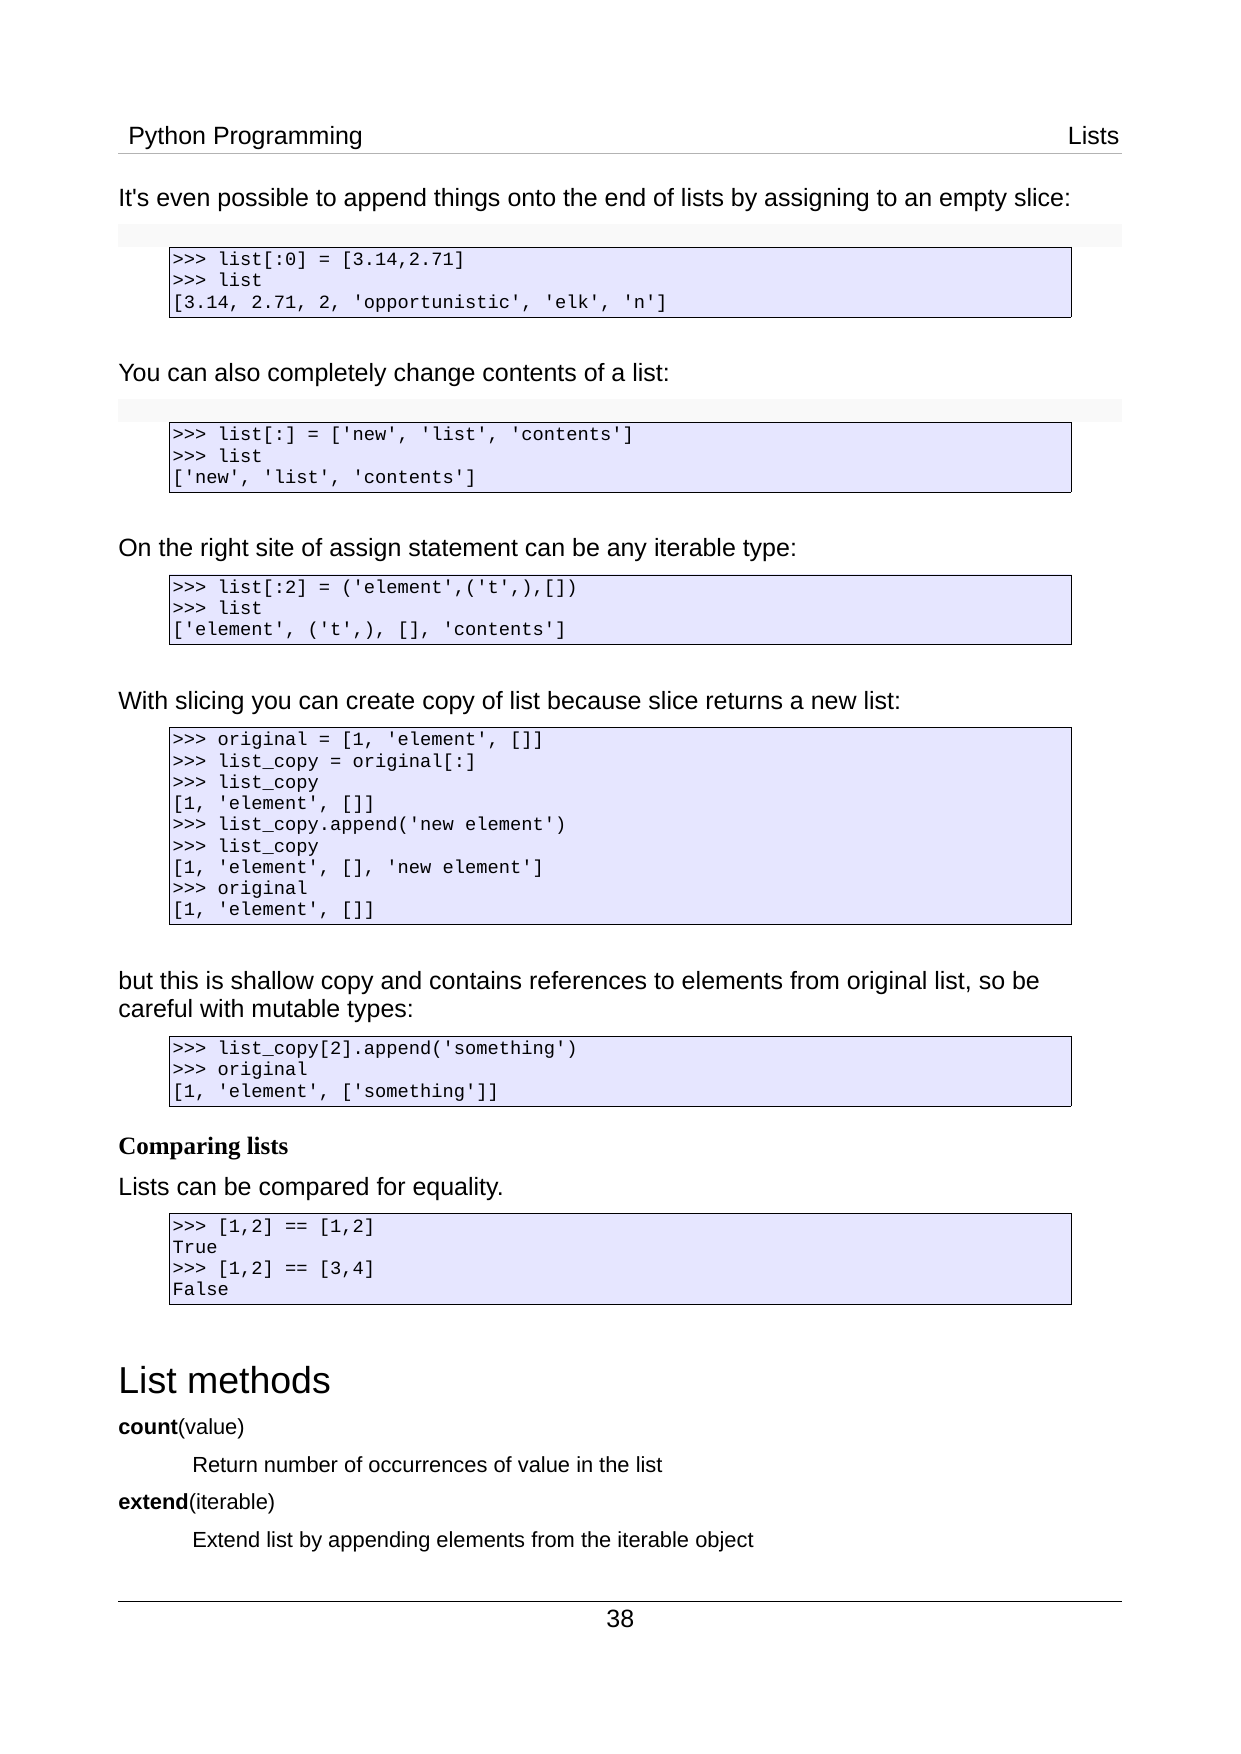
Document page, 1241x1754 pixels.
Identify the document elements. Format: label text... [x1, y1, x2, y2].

text >>> [1,2] == [3,4] [170, 1256, 1071, 1277]
text >>> original = [1, 'element', []] [170, 728, 1071, 748]
text ['element', ('t',), [], 'contents'] [170, 617, 1071, 644]
text >>> list [170, 596, 1071, 617]
text ['new', 'list', 'contents'] [170, 464, 1071, 492]
text but this is shallow copy and contains references to elements from original list, so be careful with mutable types: [118, 966, 1122, 1023]
subtitle Comparing lists [118, 1131, 1122, 1159]
text count(value) [118, 1414, 1122, 1439]
text >>> list[:] = ['new', 'list', 'contents'] [170, 423, 1071, 443]
text >>> original [170, 876, 1071, 897]
text >>> list_copy [170, 833, 1071, 854]
text On the right site of assign statement can be any iterable type: [118, 533, 1122, 562]
text [1, 'element', []] [170, 791, 1071, 812]
text [1, 'element', [], 'new element'] [170, 854, 1071, 876]
text True [170, 1234, 1071, 1256]
text With slicing you can create copy of list because slice returns a new list: [118, 686, 1122, 714]
text Return number of occurrences of value in the list [192, 1452, 1122, 1477]
subtitle List methods [118, 1358, 1122, 1401]
text [3.14, 2.71, 2, 'opportunistic', 'elk', 'n'] [170, 289, 1071, 317]
text >>> list_copy[2].append('something') [170, 1037, 1071, 1057]
text False [170, 1277, 1071, 1304]
text You can also completely change contents of a list: [118, 358, 1122, 387]
text >>> [1,2] == [1,2] [170, 1214, 1071, 1234]
text [1, 'element', ['something']] [170, 1078, 1071, 1106]
text >>> list[:0] = [3.14,2.71] [170, 248, 1071, 268]
text Extend list by appending elements from the iterable object [192, 1527, 1122, 1552]
text [1, 'element', []] [170, 897, 1071, 924]
text >>> list_copy [170, 769, 1071, 791]
text >>> list[:2] = ('element',('t',),[]) [170, 576, 1071, 596]
text >>> list [170, 443, 1071, 464]
text >>> list_copy = original[:] [170, 748, 1071, 769]
text Lists can be compared for equality. [118, 1172, 1122, 1201]
text extend(iterable) [118, 1489, 1122, 1514]
text >>> list_copy.append('new element') [170, 812, 1071, 833]
text >>> original [170, 1057, 1071, 1078]
text >>> list [170, 268, 1071, 289]
text It's even possible to append things onto the end of lists by assigning to an empty slice: [118, 183, 1122, 212]
